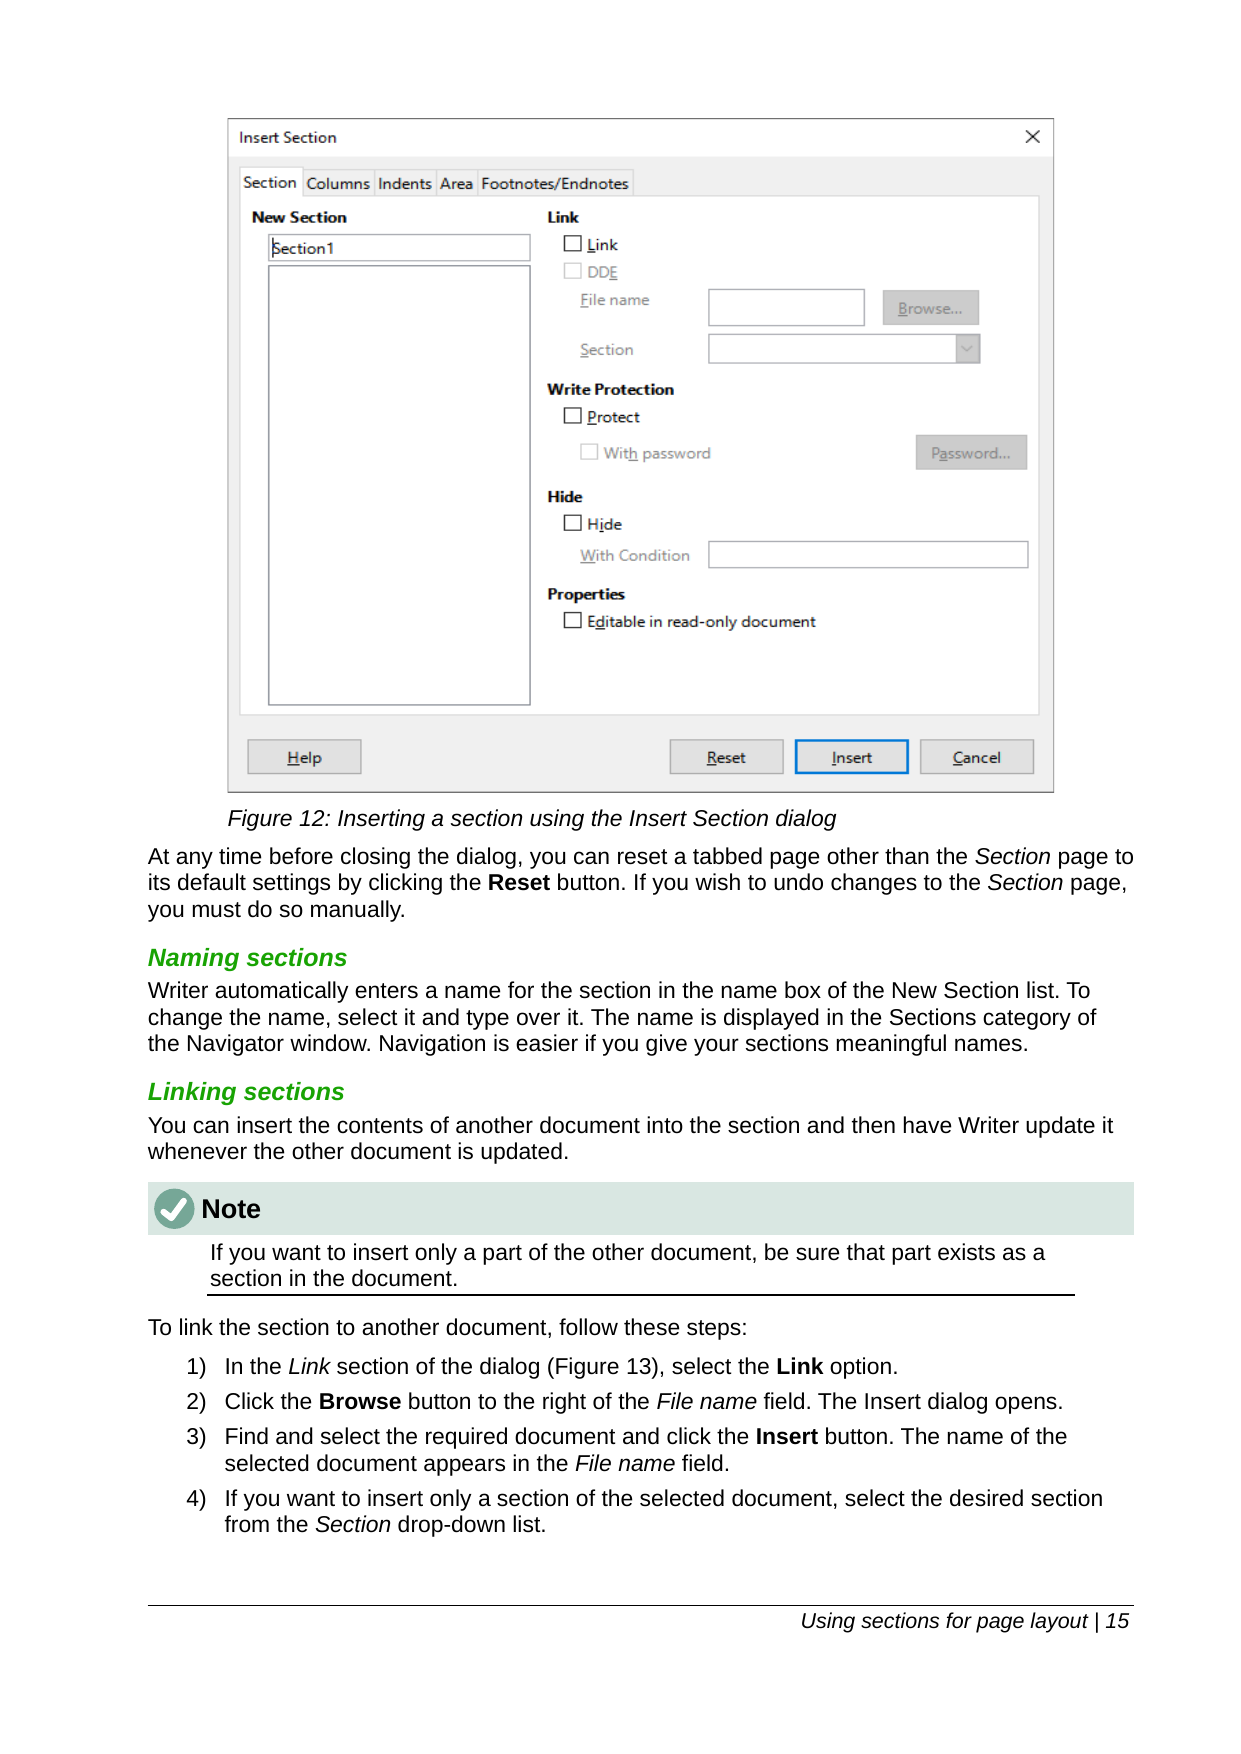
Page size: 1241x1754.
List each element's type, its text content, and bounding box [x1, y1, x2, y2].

list To link the section to another document, follow these steps: [148, 1314, 1134, 1340]
text If you want to insert only a part of the other document, be sure that part exists as a section in the document. [207, 1235, 1075, 1294]
list In the Link section of the dialog (Figure 13), select the Link option. [207, 1353, 1134, 1379]
subtitle Note [148, 1182, 1134, 1235]
list Click the Browse button to the right of the File name field. The Insert dialog opens. [207, 1388, 1134, 1414]
list Find and select the required document and click the Insert button. The name of the selected document appears in the File name field. [207, 1423, 1134, 1476]
text Figure 12: Inserting a section using the Insert Section dialog [227, 804, 1054, 831]
subtitle Naming sections [148, 942, 1134, 971]
text You can insert the contents of another document into the section and then have Writer update it whenever the other document is updated. [148, 1112, 1134, 1164]
text At any time before closing the dialog, you can reset a tabbed page other than the Section page to its default settings by clicking the Reset button. If you wish to undo changes to the Section page, you must do so manually. [148, 843, 1134, 922]
picture [227, 118, 1055, 793]
text Writer automatically enters a name for the section in the name box of the New Section list. To change the name, select it and type over it. The name is displayed in the Sections category of the Navigator window. Navigation is easier if you give your sections meaningful names. [148, 977, 1134, 1056]
subtitle Linking sections [148, 1077, 1134, 1106]
list If you want to insert only a section of the selected document, select the desired section from the Section drop-down list. [207, 1485, 1134, 1537]
